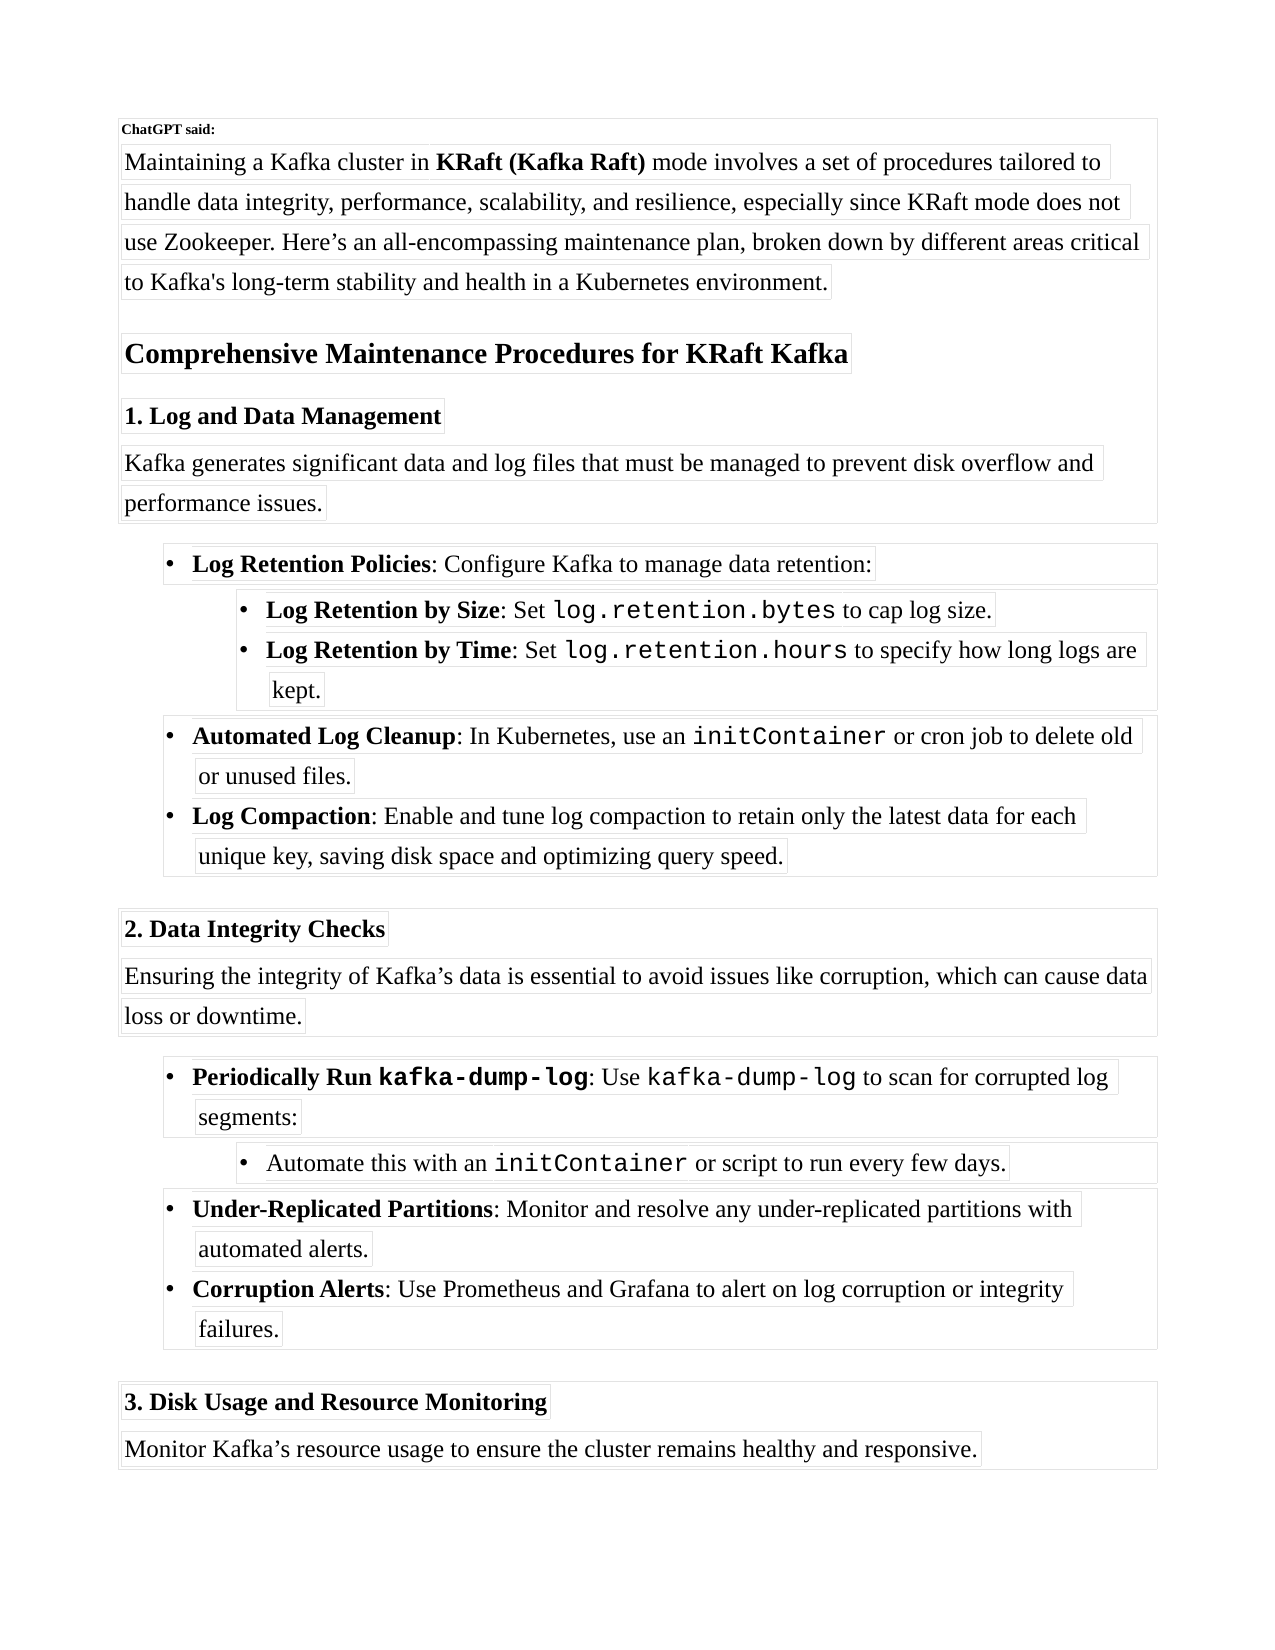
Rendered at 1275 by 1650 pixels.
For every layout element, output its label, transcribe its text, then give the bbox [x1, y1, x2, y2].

text Monitor Kafka’s resource usage to ensure the cluster remains healthy and responsive. [119, 1428, 1157, 1469]
list Log Compaction: Enable and tune log compaction to retain only the latest data for each unique key, saving disk space and optimizing query speed. [164, 795, 1157, 876]
list Log Retention by Time: Set log.retention.hours to specify how long logs are kept. [237, 629, 1157, 710]
subtitle Comprehensive Maintenance Procedures for KRaft Kafka [119, 330, 1157, 373]
subtitle 1. Log and Data Management [119, 395, 1157, 433]
list Log Retention Policies: Configure Kafka to manage data retention: [164, 544, 1157, 584]
subtitle 2. Data Integrity Checks [119, 909, 1157, 946]
subtitle ChatGPT said: [119, 119, 1157, 138]
text Maintaining a Kafka cluster in KRaft (Kafka Raft) mode involves a set of procedures tailored to handle data integrity, performance, scalability, and resilience, especially since KRaft mode does not use Zookeeper. Here’s an all-encompassing maintenance plan, broken down by different areas critical to Kafka's long-term stability and health in a Kubernetes environment. [119, 141, 1157, 299]
list Automate this with an initContainer or script to run every few days. [237, 1143, 1157, 1183]
list Under-Replicated Partitions: Monitor and resolve any under-replicated partitions with automated alerts. [164, 1189, 1157, 1266]
list Corruption Alerts: Use Prometheus and Grafana to alert on log corruption or integrity failures. [164, 1268, 1157, 1349]
list Automated Log Cleanup: In Kubernetes, use an initContainer or cron job to delete old or unused files. [164, 716, 1157, 793]
text Ensuring the integrity of Kafka’s data is essential to avoid issues like corruption, which can cause data loss or downtime. [119, 955, 1157, 1036]
list Log Retention by Size: Set log.retention.bytes to cap log size. [237, 590, 1157, 627]
list Periodically Run kafka-dump-log: Use kafka-dump-log to scan for corrupted log segments: [164, 1057, 1157, 1137]
subtitle 3. Disk Usage and Resource Monitoring [119, 1382, 1157, 1419]
text Kafka generates significant data and log files that must be managed to prevent disk overflow and performance issues. [119, 442, 1157, 523]
